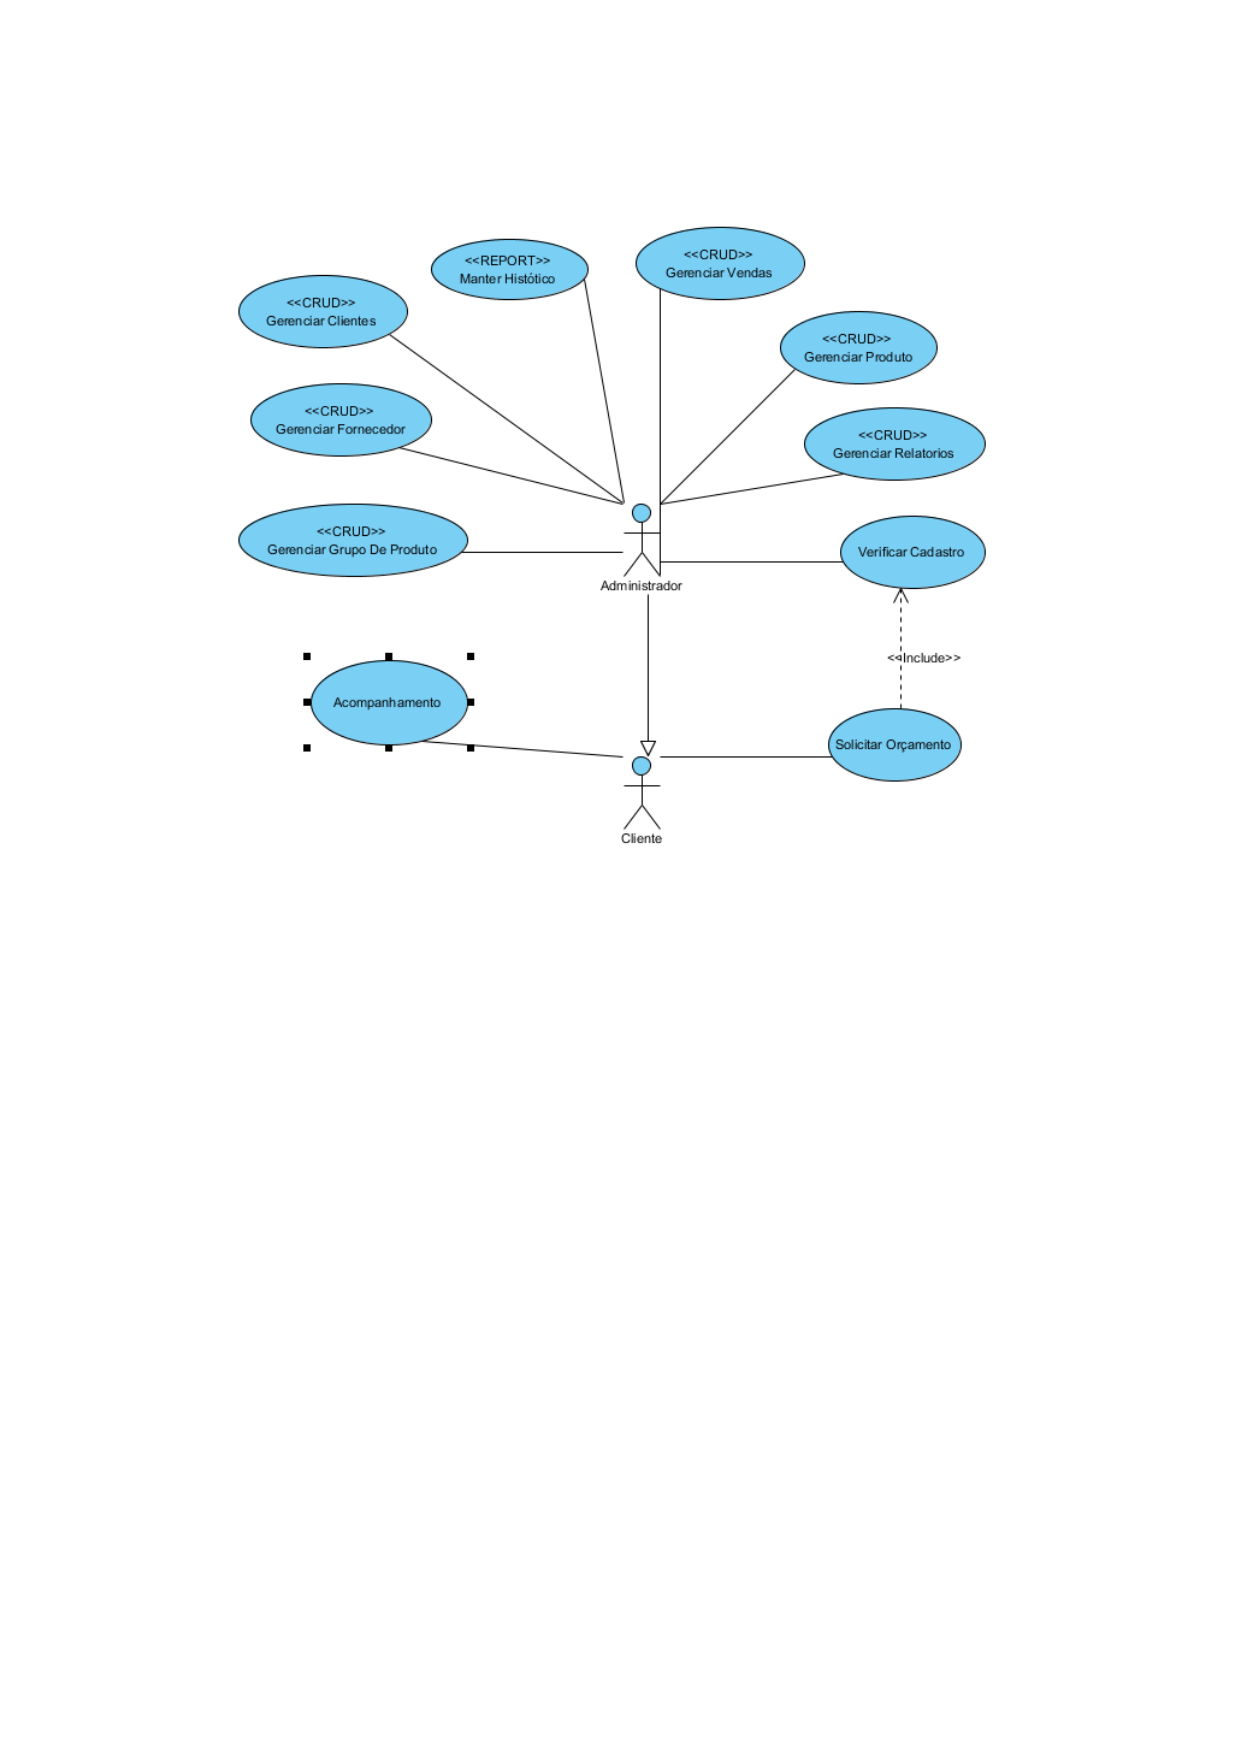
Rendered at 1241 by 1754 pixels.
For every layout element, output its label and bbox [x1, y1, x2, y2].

picture [147, 210, 1093, 872]
